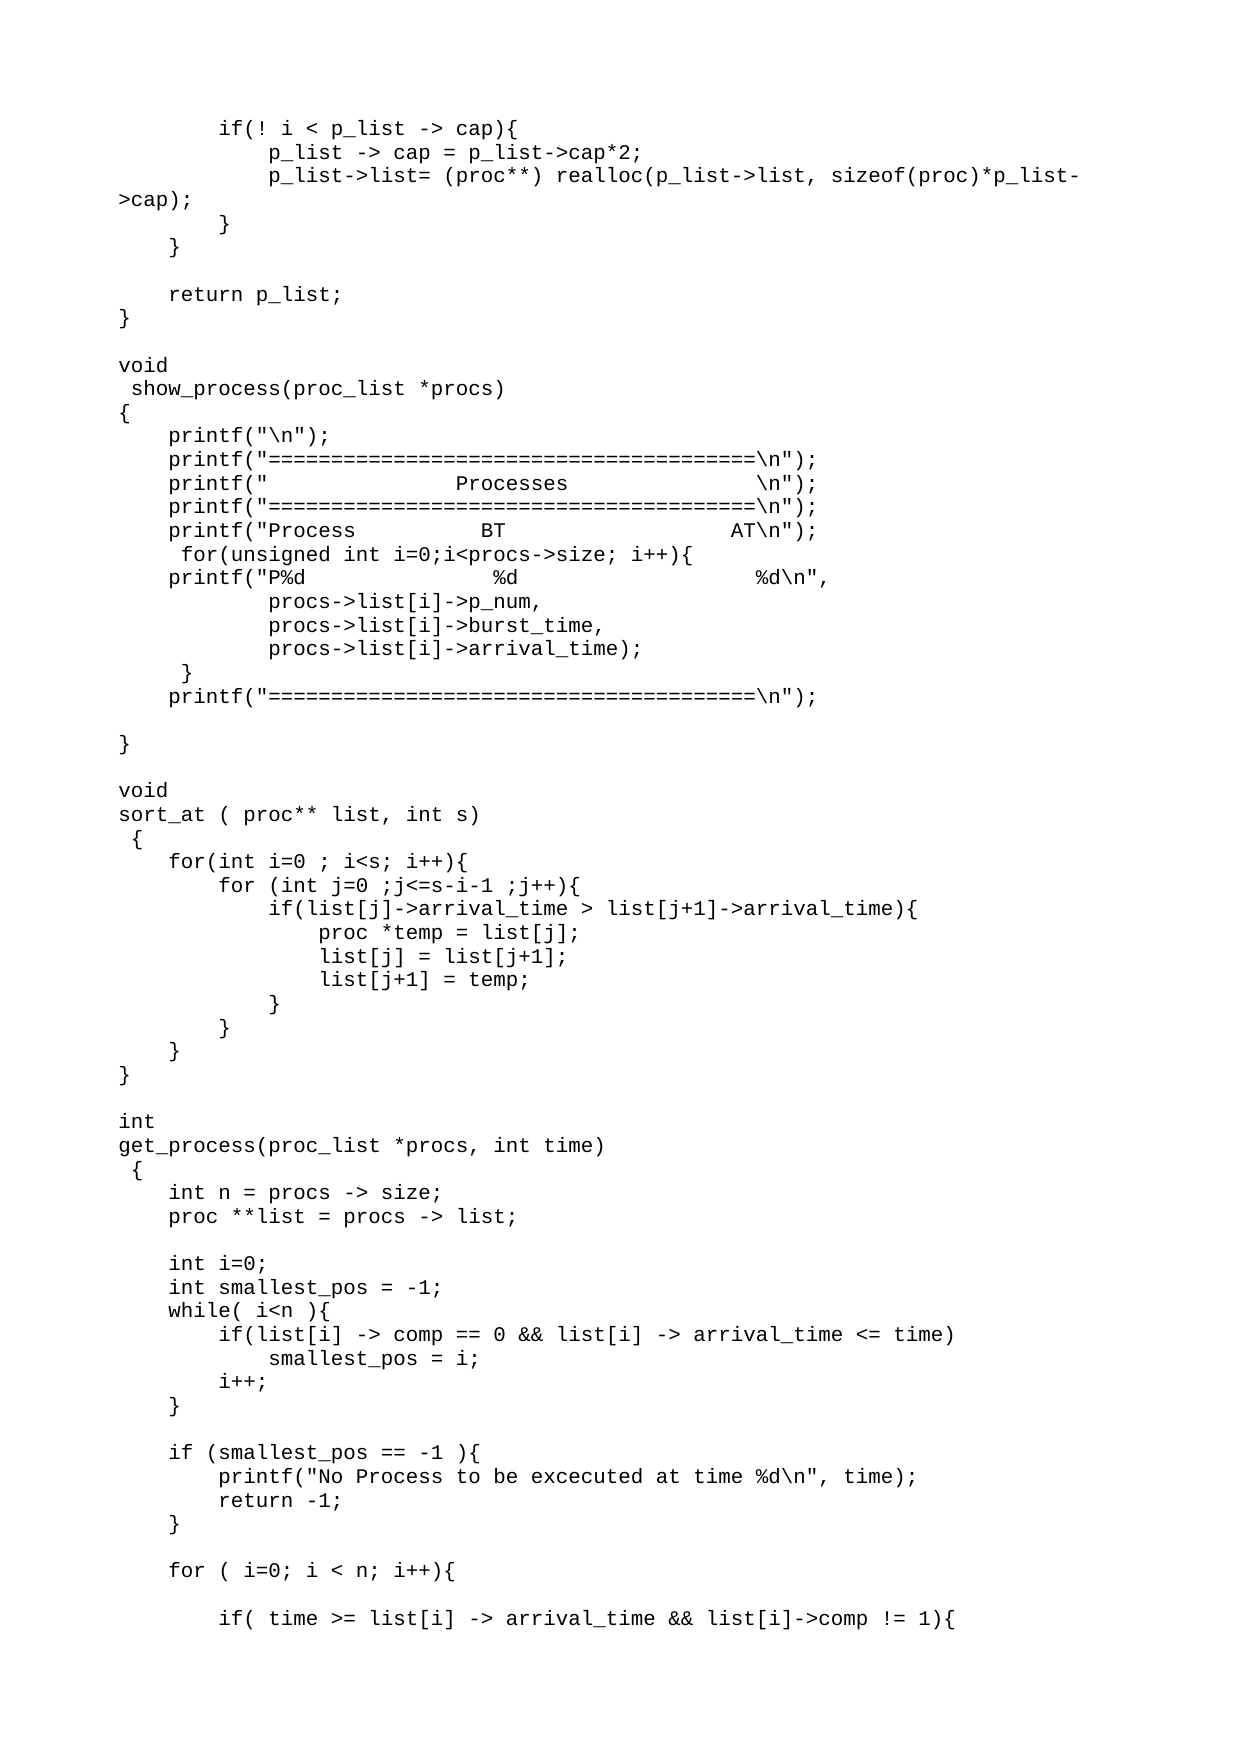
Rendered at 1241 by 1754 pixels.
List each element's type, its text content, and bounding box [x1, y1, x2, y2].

text procs->list[i]->p_num, [118, 591, 1122, 615]
text return p_list; [118, 284, 1122, 307]
text int [118, 1111, 1122, 1135]
text sort_at ( proc** list, int s) [118, 804, 1122, 827]
text if( time >= list[i] -> arrival_time && list[i]->comp != 1){ [118, 1608, 1122, 1631]
text return -1; [118, 1489, 1122, 1513]
text } [118, 993, 1122, 1017]
text { [118, 402, 1122, 426]
text } [118, 1017, 1122, 1040]
text int n = procs -> size; [118, 1182, 1122, 1206]
text for (int j=0 ;j<=s-i-1 ;j++){ [118, 875, 1122, 898]
text int i=0; [118, 1253, 1122, 1277]
text procs->list[i]->burst_time, [118, 615, 1122, 638]
text for(int i=0 ; i<s; i++){ [118, 851, 1122, 875]
text list[j] = list[j+1]; [118, 946, 1122, 969]
text i++; [118, 1371, 1122, 1395]
text procs->list[i]->arrival_time); [118, 638, 1122, 662]
text } [118, 1513, 1122, 1537]
text p_list -> cap = p_list->cap*2; [118, 142, 1122, 165]
text show_process(proc_list *procs) [118, 378, 1122, 402]
text printf("No Process to be excecuted at time %d\n", time); [118, 1466, 1122, 1489]
text printf("=======================================\n"); [118, 449, 1122, 473]
text for ( i=0; i < n; i++){ [118, 1561, 1122, 1584]
text if(! i < p_list -> cap){ [118, 118, 1122, 142]
text proc **list = procs -> list; [118, 1206, 1122, 1229]
text } [118, 213, 1122, 236]
text void [118, 780, 1122, 804]
text if (smallest_pos == -1 ){ [118, 1442, 1122, 1466]
text if(list[i] -> comp == 0 && list[i] -> arrival_time <= time) [118, 1324, 1122, 1348]
text printf(" Processes \n"); [118, 473, 1122, 496]
text } [118, 733, 1122, 757]
text { [118, 1158, 1122, 1182]
text printf("=======================================\n"); [118, 686, 1122, 709]
text } [118, 662, 1122, 686]
text } [118, 307, 1122, 331]
text int smallest_pos = -1; [118, 1277, 1122, 1300]
text if(list[j]->arrival_time > list[j+1]->arrival_time){ [118, 898, 1122, 922]
text smallest_pos = i; [118, 1348, 1122, 1371]
text while( i<n ){ [118, 1300, 1122, 1324]
text proc *temp = list[j]; [118, 922, 1122, 946]
text } [118, 1395, 1122, 1419]
text p_list->list= (proc**) realloc(p_list->list, sizeof(proc)*p_list->cap); [118, 165, 1122, 213]
text } [118, 1040, 1122, 1064]
text { [118, 827, 1122, 851]
text } [118, 1064, 1122, 1088]
text printf("=======================================\n"); [118, 496, 1122, 520]
text } [118, 236, 1122, 260]
text get_process(proc_list *procs, int time) [118, 1135, 1122, 1158]
text printf("\n"); [118, 426, 1122, 449]
text list[j+1] = temp; [118, 969, 1122, 993]
text for(unsigned int i=0;i<procs->size; i++){ [118, 544, 1122, 567]
text printf("Process BT AT\n"); [118, 520, 1122, 544]
text void [118, 354, 1122, 378]
text printf("P%d %d %d\n", [118, 567, 1122, 591]
